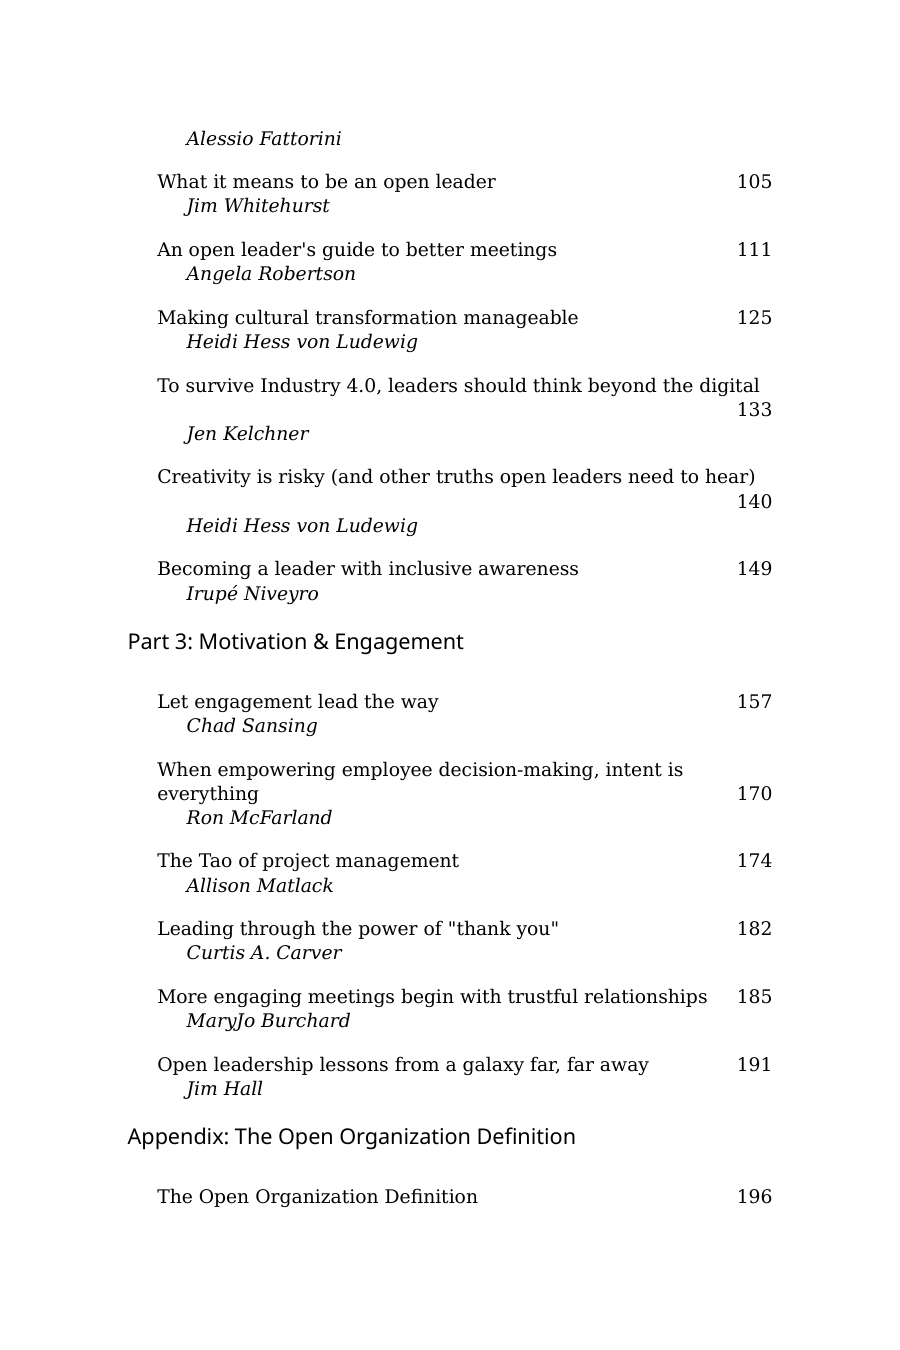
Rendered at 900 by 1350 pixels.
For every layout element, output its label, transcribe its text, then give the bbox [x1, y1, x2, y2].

text The Open Organization Definition 196 [157, 1186, 772, 1208]
text Creativity is risky (and other truths open leaders need to hear) 140 [157, 467, 772, 512]
text Part 3: Motivation & Engagement [127, 626, 772, 688]
text MaryJo Burchard [186, 1010, 772, 1054]
text Appendix: The Open Organization Definition [127, 1122, 772, 1183]
text Heidi Hess von Ludewig [186, 515, 772, 558]
text Heidi Hess von Ludewig [186, 331, 772, 375]
text Open leadership lessons from a galaxy far, far away 191 [157, 1054, 772, 1076]
text Alessio Fattorini [186, 127, 772, 171]
text The Tao of project management 174 [157, 851, 772, 872]
text Ron McFarland [186, 807, 772, 851]
text An open leader's guide to better meetings 111 [157, 239, 772, 261]
text To survive Industry 4.0, leaders should think beyond the digital 133 [157, 375, 772, 421]
text Chad Sansing [186, 715, 772, 759]
text Making cultural transformation manageable 125 [157, 307, 772, 329]
text Curtis A. Carver [186, 942, 772, 986]
text Irupé Niveyro [186, 582, 772, 626]
text More engaging meetings begin with trustful relationships 185 [157, 986, 772, 1008]
text Jim Whitehurst [186, 195, 772, 239]
text Let engagement lead the way 157 [157, 691, 772, 713]
text Angela Robertson [186, 263, 772, 307]
text Allison Matlack [186, 874, 772, 918]
text What it means to be an open leader 105 [157, 171, 772, 193]
text Jen Kelchner [186, 423, 772, 467]
text Becoming a leader with inclusive awareness 149 [157, 558, 772, 580]
text Leading through the power of "thank you" 182 [157, 918, 772, 940]
text When empowering employee decision-making, intent is everything 170 [157, 759, 772, 804]
text Jim Hall [186, 1078, 772, 1122]
